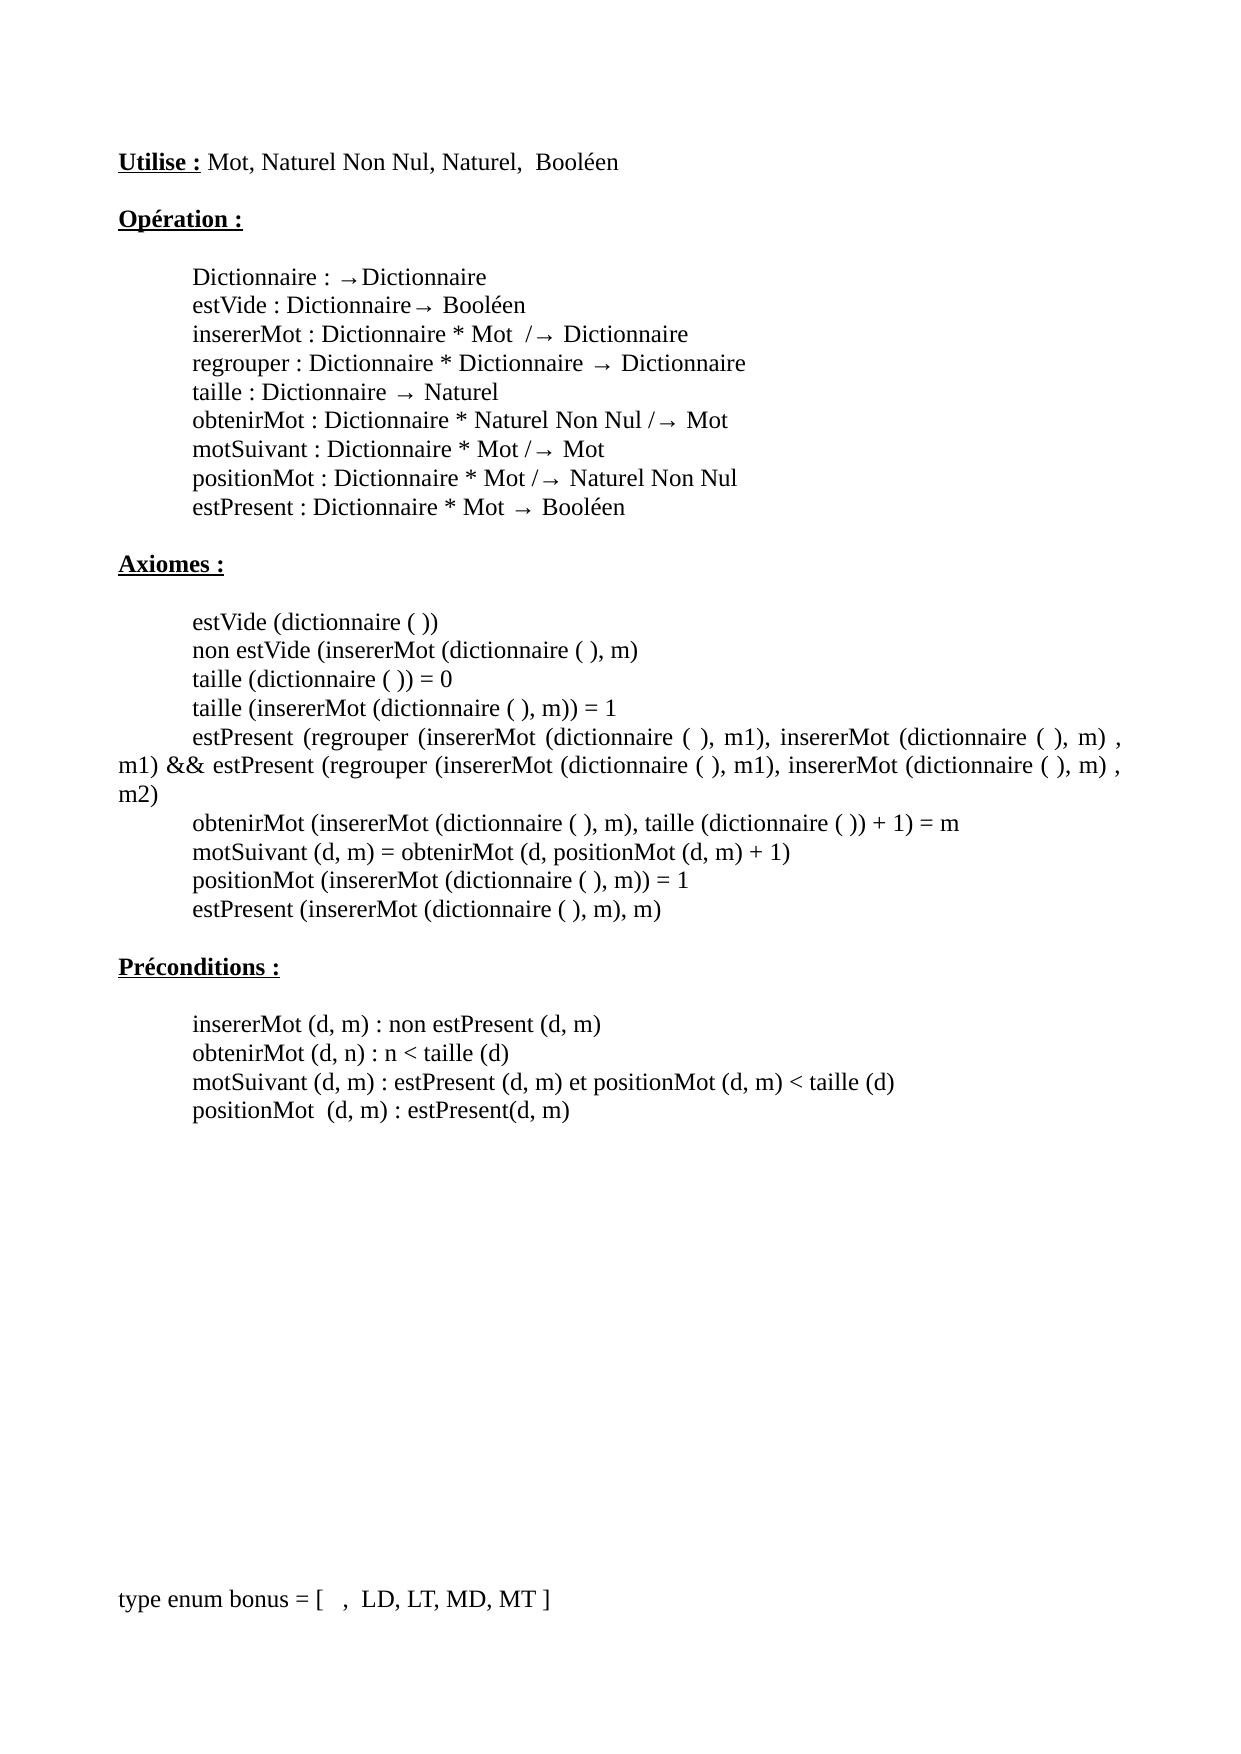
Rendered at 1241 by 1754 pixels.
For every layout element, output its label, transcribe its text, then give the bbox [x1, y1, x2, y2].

text taille (insererMot (dictionnaire ( ), m)) = 1 [118, 693, 1122, 722]
text Opération : [118, 204, 1122, 233]
text estPresent : Dictionnaire * Mot → Booléen [118, 492, 1122, 521]
text estPresent (regrouper (insererMot (dictionnaire ( ), m1), insererMot (dictionnaire ( ), m) , m1) && estPresent (regrouper (insererMot (dictionnaire ( ), m1), insererMot (dictionnaire ( ), m) , m2) [118, 722, 1122, 808]
text positionMot (insererMot (dictionnaire ( ), m)) = 1 [118, 866, 1122, 894]
text motSuivant (d, m) : estPresent (d, m) et positionMot (d, m) < taille (d) [118, 1067, 1122, 1096]
text Axiomes : [118, 549, 1122, 578]
text Dictionnaire : →Dictionnaire [118, 262, 1122, 291]
text insererMot (d, m) : non estPresent (d, m) [118, 1009, 1122, 1038]
text Utilise : Mot, Naturel Non Nul, Naturel, Booléen [118, 147, 1122, 176]
text taille : Dictionnaire → Naturel [118, 377, 1122, 406]
text motSuivant (d, m) = obtenirMot (d, positionMot (d, m) + 1) [118, 837, 1122, 866]
text positionMot (d, m) : estPresent(d, m) [118, 1096, 1122, 1124]
text estVide : Dictionnaire→ Booléen [118, 291, 1122, 319]
text obtenirMot (d, n) : n < taille (d) [118, 1038, 1122, 1067]
text obtenirMot (insererMot (dictionnaire ( ), m), taille (dictionnaire ( )) + 1) = m [118, 808, 1122, 837]
text estPresent (insererMot (dictionnaire ( ), m), m) [118, 894, 1122, 923]
text type enum bonus = [ , LD, LT, MD, MT ] [118, 1584, 1122, 1613]
text motSuivant : Dictionnaire * Mot /→ Mot [118, 434, 1122, 463]
text regrouper : Dictionnaire * Dictionnaire → Dictionnaire [118, 348, 1122, 377]
text positionMot : Dictionnaire * Mot /→ Naturel Non Nul [118, 463, 1122, 492]
text taille (dictionnaire ( )) = 0 [118, 664, 1122, 693]
text insererMot : Dictionnaire * Mot /→ Dictionnaire [118, 319, 1122, 348]
text Préconditions : [118, 952, 1122, 981]
text obtenirMot : Dictionnaire * Naturel Non Nul /→ Mot [118, 406, 1122, 434]
text estVide (dictionnaire ( )) [118, 607, 1122, 636]
text non estVide (insererMot (dictionnaire ( ), m) [118, 636, 1122, 664]
